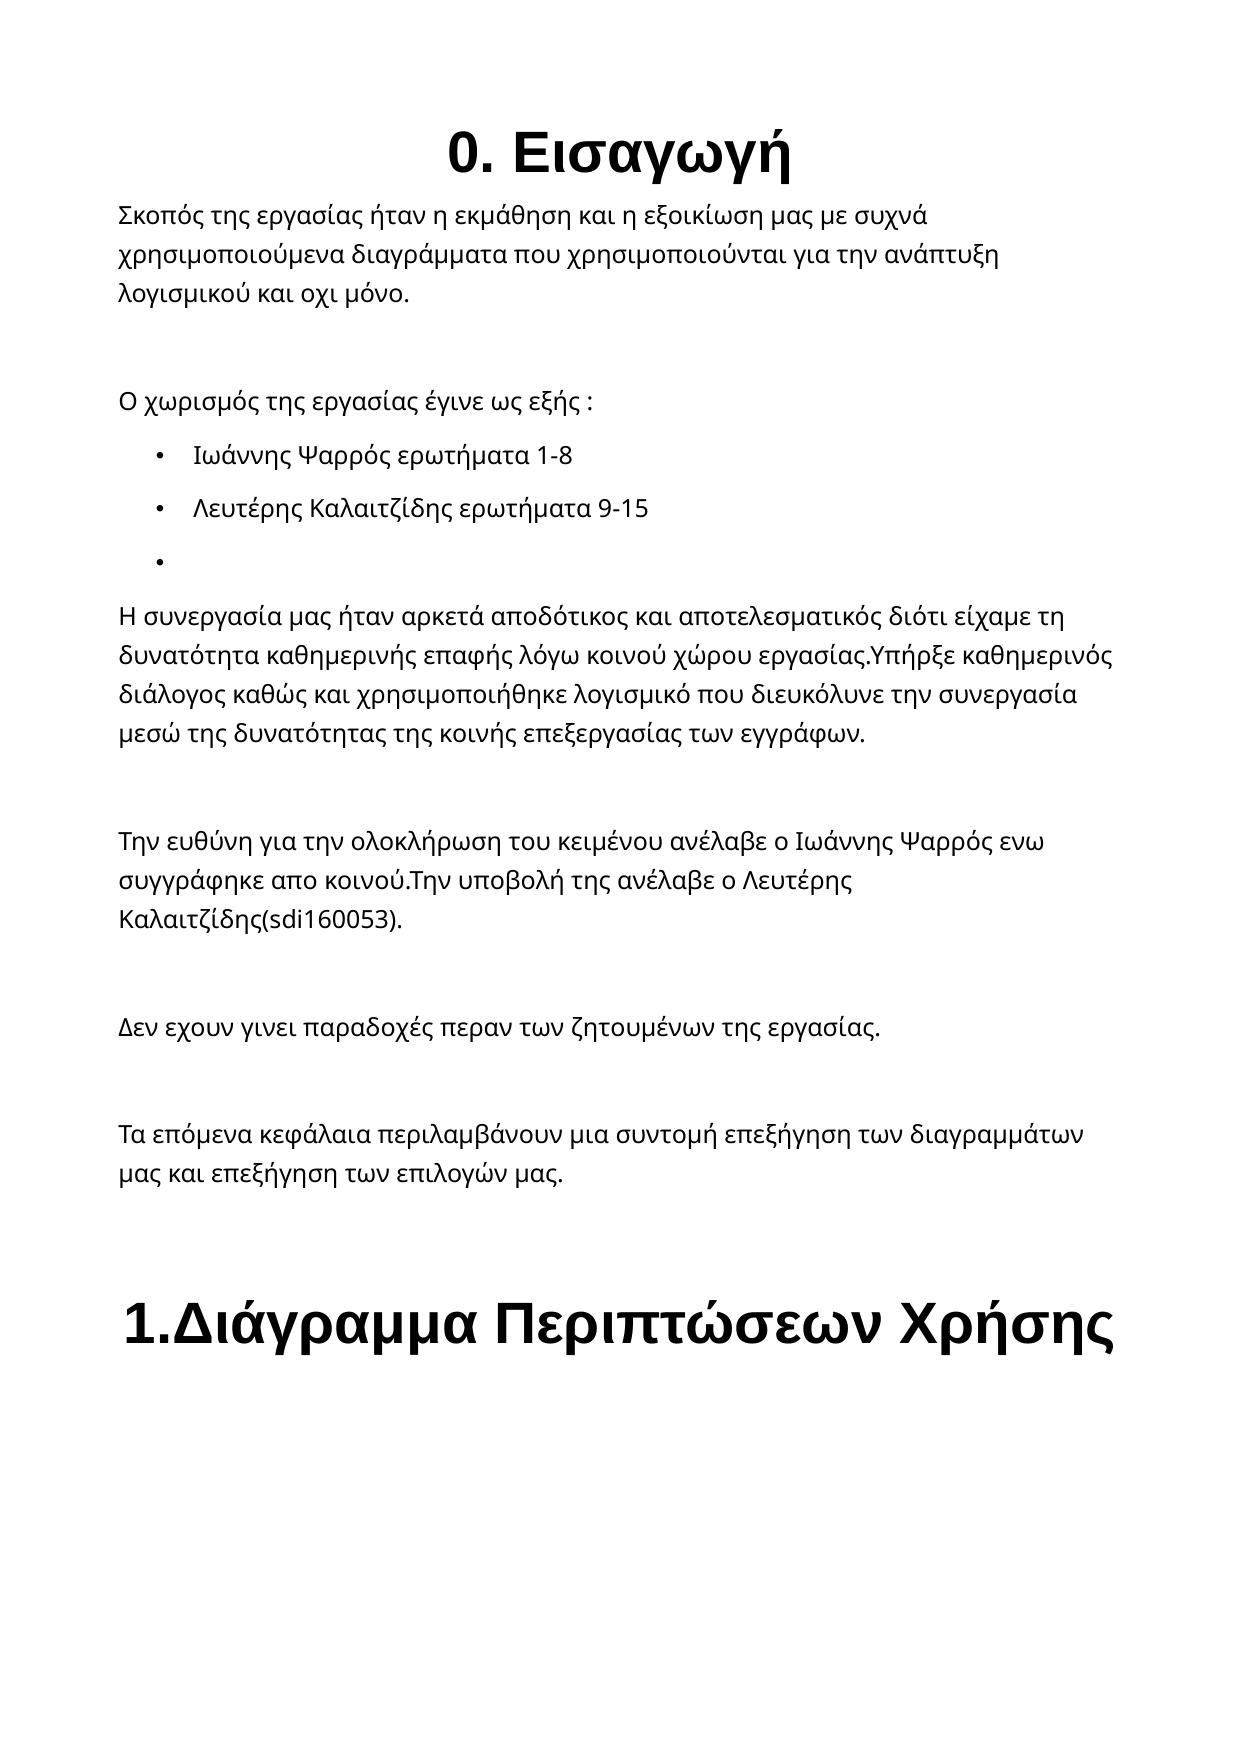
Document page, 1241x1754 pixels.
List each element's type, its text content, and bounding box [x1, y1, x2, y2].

text Σκοπός της εργασίας ήταν η εκμάθηση και η εξοικίωση μας με συχνά χρησιμοποιούμενα διαγράμματα που χρησιμοποιούνται για την ανάπτυξη λογισμικού και οχι μόνο. [118, 198, 1122, 310]
title 0. Εισαγωγή [118, 118, 1122, 185]
text Η συνεργασία μας ήταν αρκετά αποδότικος και αποτελεσματικός διότι είχαμε τη δυνατότητα καθημερινής επαφής λόγω κοινού χώρου εργασίας.Υπήρξε καθημερινός διάλογος καθώς και χρησιμοποιήθηκε λογισμικό που διευκόλυνε την συνεργασία μεσώ της δυνατότητας της κοινής επεξεργασίας των εγγράφων. [118, 598, 1122, 750]
text Ο χωρισμός της εργασίας έγινε ως εξής : [118, 383, 1122, 418]
list Λευτέρης Καλαιτζίδης ερωτήματα 9-15 [156, 491, 1122, 525]
text Τα επόμενα κεφάλαια περιλαμβάνουν μια συντομή επεξήγηση των διαγραμμάτων μας και επεξήγηση των επιλογών μας. [118, 1117, 1122, 1190]
text Την ευθύνη για την ολοκλήρωση του κειμένου ανέλαβε ο Ιωάννης Ψαρρός ενω συγγράφηκε απο κοινού.Την υποβολή της ανέλαβε ο Λευτέρης Καλαιτζίδης(sdi160053). [118, 823, 1122, 936]
title 1.Διάγραμμα Περιπτώσεων Χρήσης [118, 1288, 1122, 1356]
text Δεν εχουν γινει παραδοχές περαν των ζητουμένων της εργασίας. [118, 1009, 1122, 1043]
list Ιωάννης Ψαρρός ερωτήματα 1-8 [156, 437, 1122, 471]
